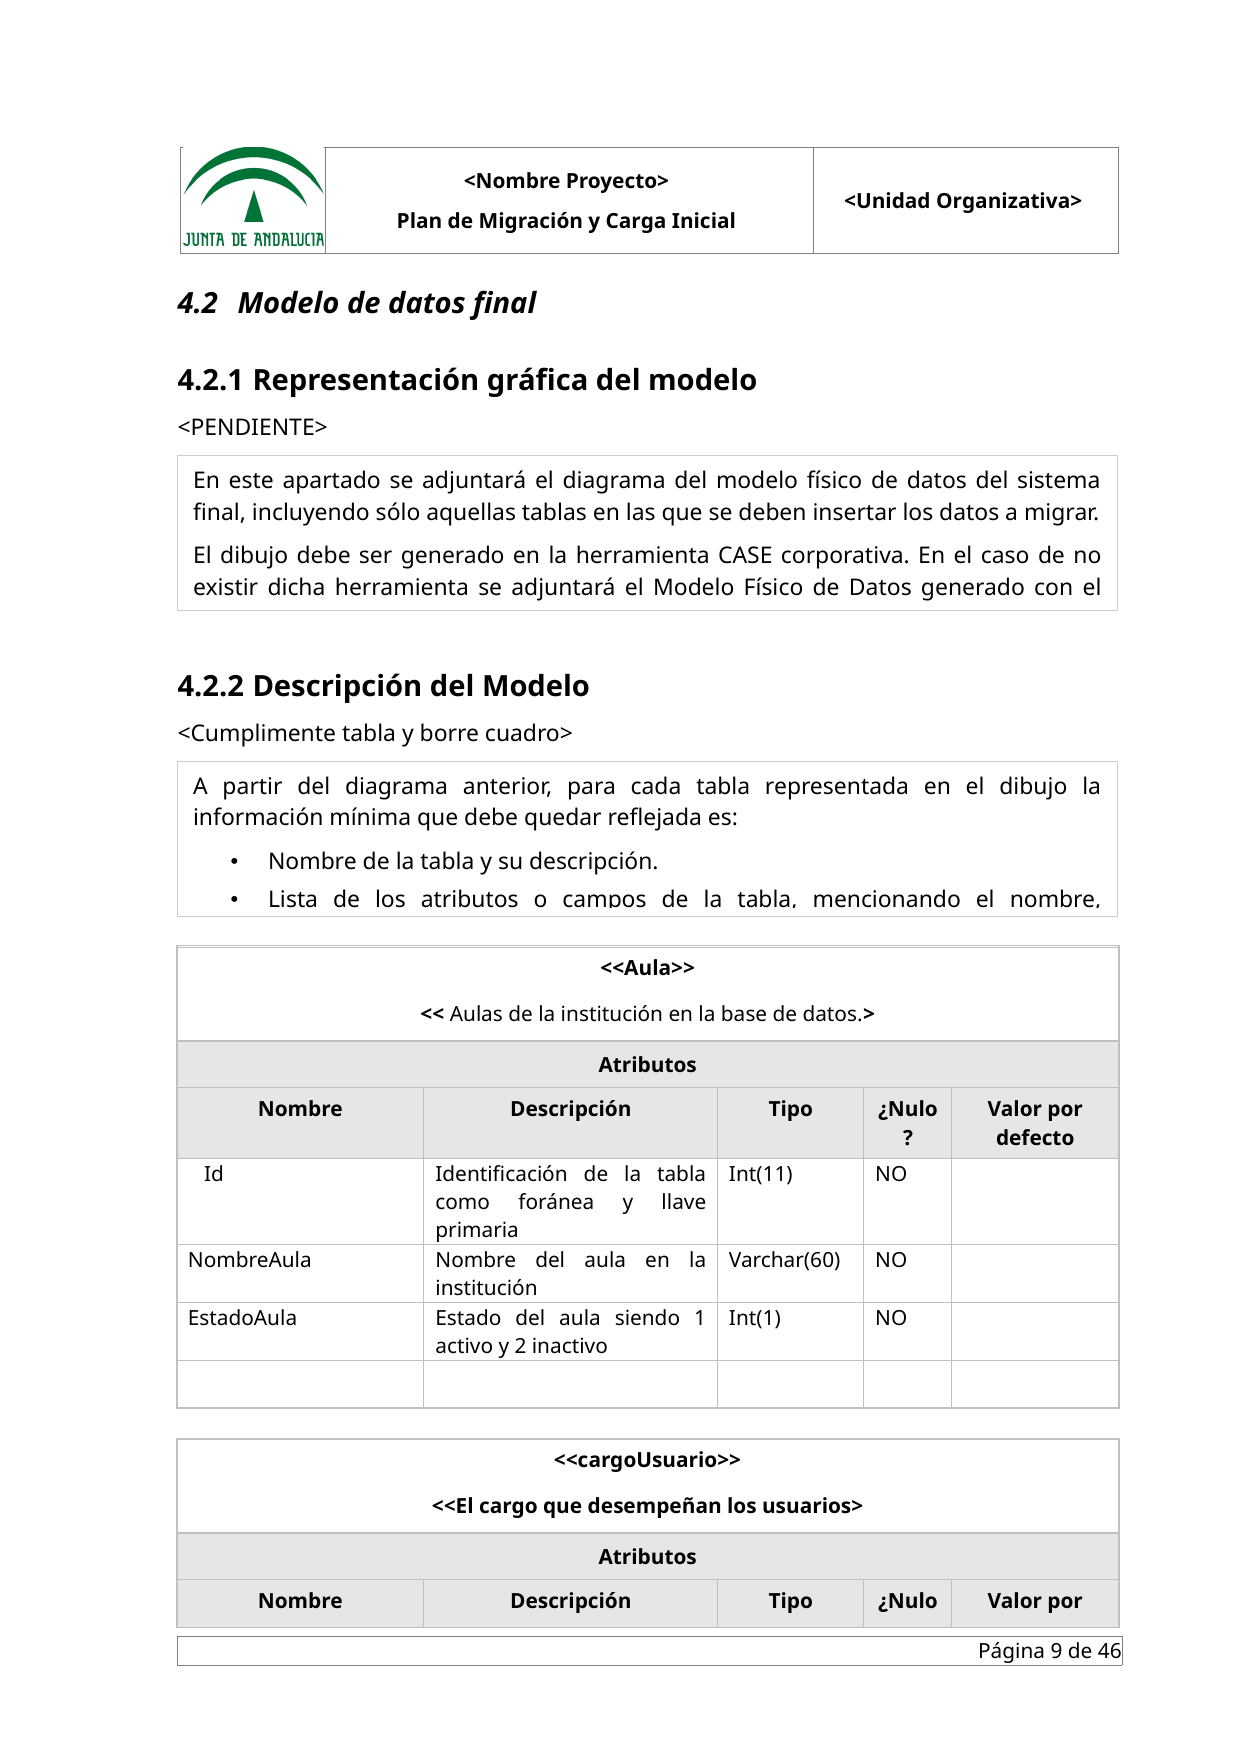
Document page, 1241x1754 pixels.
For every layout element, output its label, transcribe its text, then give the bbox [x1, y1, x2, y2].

subtitle Modelo de datos final [177, 282, 1122, 322]
table_cell NombreAula [178, 1245, 423, 1302]
table_cell Id [178, 1159, 423, 1244]
table_cell Valor por defecto [952, 1088, 1118, 1158]
table_cell << Aulas de la institución en la base de datos.> [178, 993, 1118, 1040]
list Lista de los atributos o campos de la tabla, mencionando el nombre, descripción, su tipo y longitud (en la columna Tipo) e indicando si el campo de la tabla intermedia admite valores nulos y si tiene un valor por defecto. [230, 883, 1102, 908]
table_cell Atributos [178, 1042, 1118, 1087]
text En este apartado se adjuntará el diagrama del modelo físico de datos del sistema final, incluyendo sólo aquellas tablas en las que se deben insertar los datos a migrar. [193, 464, 1102, 527]
table_cell [718, 1361, 863, 1407]
table_cell Tipo [718, 1088, 863, 1158]
table_cell Descripción [424, 1088, 717, 1158]
text El dibujo debe ser generado en la herramienta CASE corporativa. En el caso de no existir dicha herramienta se adjuntará el Modelo Físico de Datos generado con el generador de diagramas utilizado. [193, 539, 1102, 602]
table_cell Atributos [178, 1534, 1118, 1579]
table_cell Tipo [718, 1580, 863, 1627]
table_cell [952, 1245, 1118, 1302]
table_cell Descripción [424, 1580, 717, 1627]
table_cell Estado del aula siendo 1 activo y 2 inactivo [424, 1303, 717, 1360]
table_cell Identificación de la tabla como foránea y llave primaria [424, 1159, 717, 1244]
table_cell EstadoAula [178, 1303, 423, 1360]
table_cell Varchar(60) [718, 1245, 863, 1302]
table_cell [952, 1303, 1118, 1360]
table_cell [864, 1361, 951, 1407]
table_cell Valor por [952, 1580, 1118, 1627]
subtitle Descripción del Modelo [177, 665, 1122, 704]
table_cell [952, 1361, 1118, 1407]
table_header <<Aula>> [178, 948, 1118, 993]
table_cell NO [864, 1159, 951, 1244]
table_cell Nombre [178, 1580, 423, 1627]
table_cell ¿Nulo? [864, 1088, 951, 1158]
subtitle Representación gráfica del modelo [177, 359, 1122, 399]
table_cell Nombre [178, 1088, 423, 1158]
table_cell Nombre del aula en la institución [424, 1245, 717, 1302]
table_cell [178, 1361, 423, 1407]
table_cell ¿Nulo [864, 1580, 951, 1627]
text A partir del diagrama anterior, para cada tabla representada en el dibujo la información mínima que debe quedar reflejada es: [193, 770, 1102, 833]
table_header <<cargoUsuario>> [178, 1440, 1118, 1485]
list Nombre de la tabla y su descripción. [230, 845, 1102, 876]
text <Cumplimente tabla y borre cuadro> [177, 717, 1122, 748]
table_cell Int(11) [718, 1159, 863, 1244]
table_cell NO [864, 1245, 951, 1302]
table_cell <<El cargo que desempeñan los usuarios> [178, 1485, 1118, 1532]
table_cell NO [864, 1303, 951, 1360]
table_cell [424, 1361, 717, 1407]
text <PENDIENTE> [177, 411, 1122, 443]
table_cell [952, 1159, 1118, 1244]
table_cell Int(1) [718, 1303, 863, 1360]
